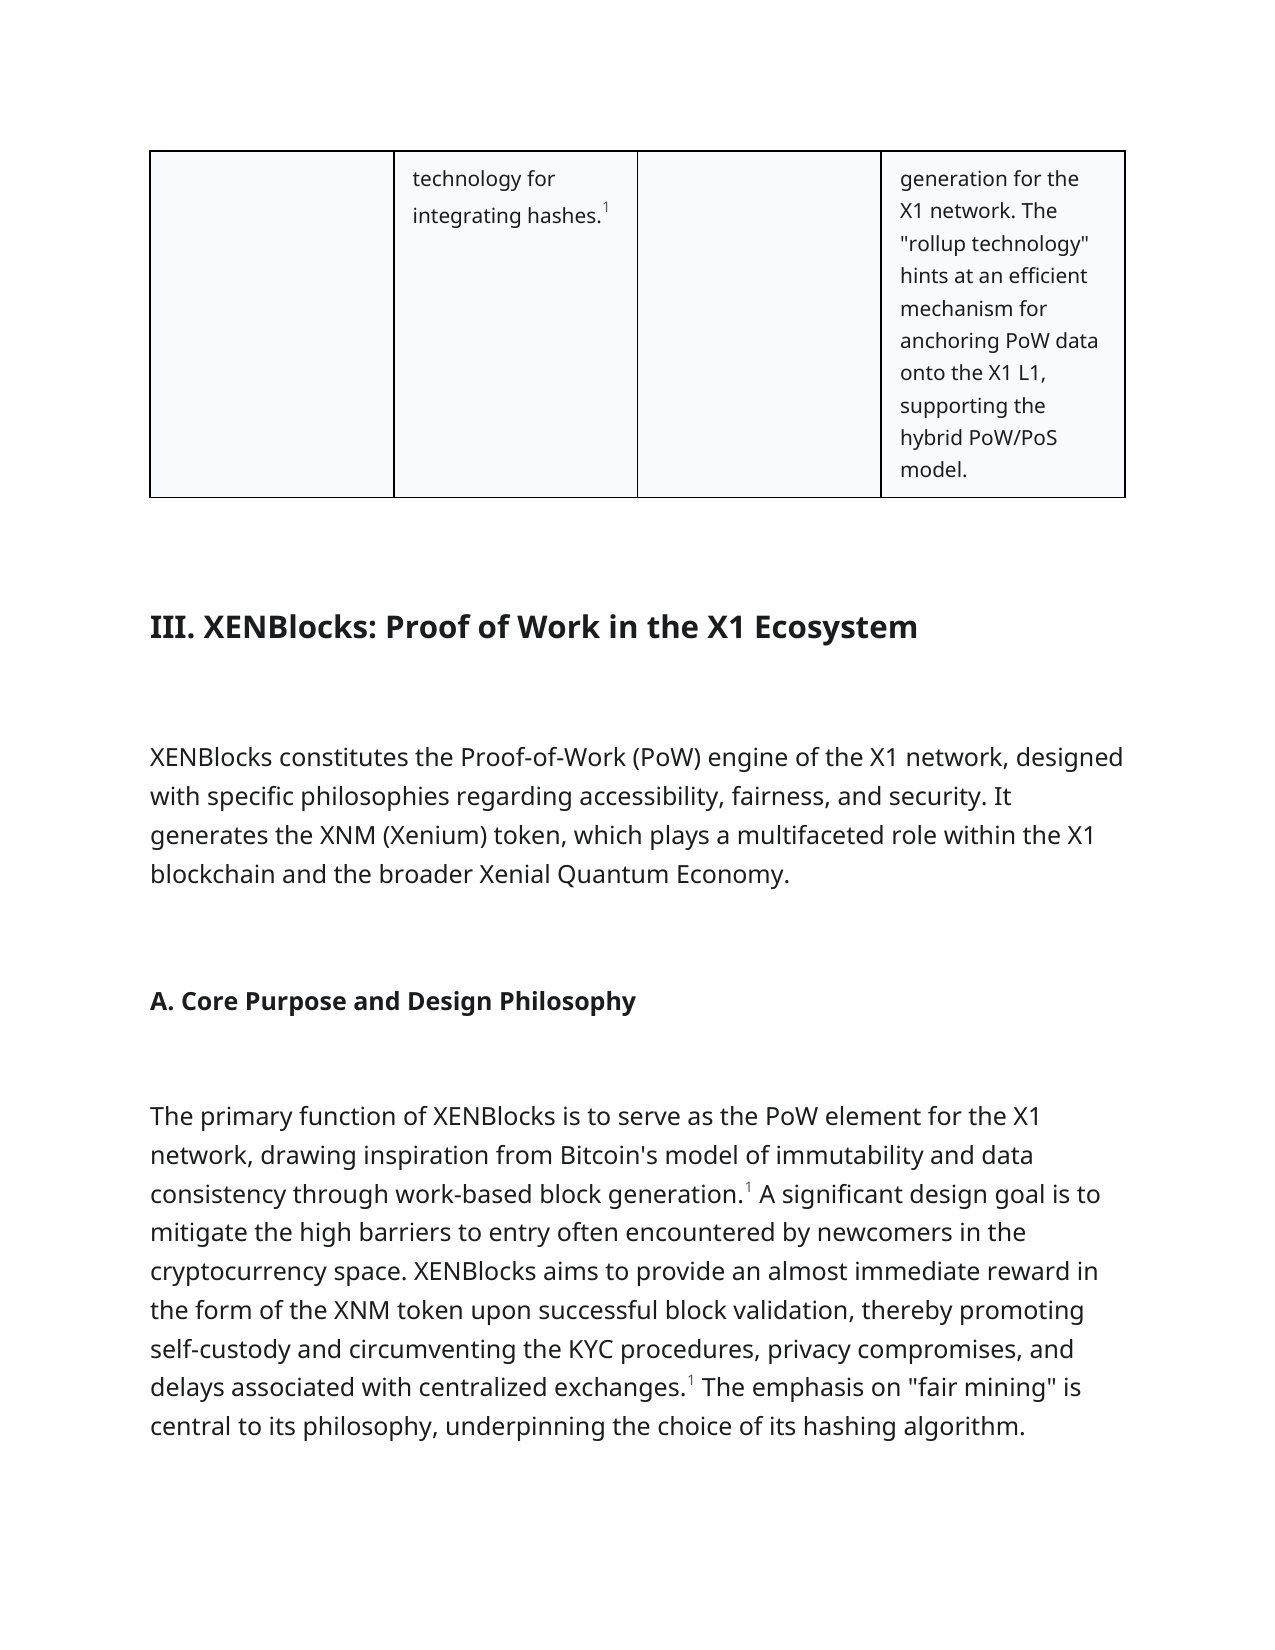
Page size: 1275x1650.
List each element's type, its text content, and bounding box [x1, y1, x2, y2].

table_cell [638, 152, 880, 497]
table_cell [151, 152, 393, 497]
table_cell technology for integrating hashes.1 [395, 152, 637, 497]
text XENBlocks constitutes the Proof-of-Work (PoW) engine of the X1 network, designed with specific philosophies regarding accessibility, fairness, and security. It generates the XNM (Xenium) token, which plays a multifaceted role within the X1 blockchain and the broader Xenial Quantum Economy. [150, 740, 1125, 890]
subtitle A. Core Purpose and Design Philosophy [150, 984, 1125, 1018]
text The primary function of XENBlocks is to serve as the PoW element for the X1 network, drawing inspiration from Bitcoin's model of immutability and data consistency through work-based block generation.1 A significant design goal is to mitigate the high barriers to entry often encountered by newcomers in the cryptocurrency space. XENBlocks aims to provide an almost immediate reward in the form of the XNM token upon successful block validation, thereby promoting self-custody and circumventing the KYC procedures, privacy compromises, and delays associated with centralized exchanges.1 The emphasis on "fair mining" is central to its philosophy, underpinning the choice of its hashing algorithm. [150, 1099, 1125, 1443]
subtitle III. XENBlocks: Proof of Work in the X1 Ecosystem [150, 606, 1125, 648]
table_cell generation for the X1 network. The "rollup technology" hints at an efficient mechanism for anchoring PoW data onto the X1 L1, supporting the hybrid PoW/PoS model. [882, 152, 1124, 497]
